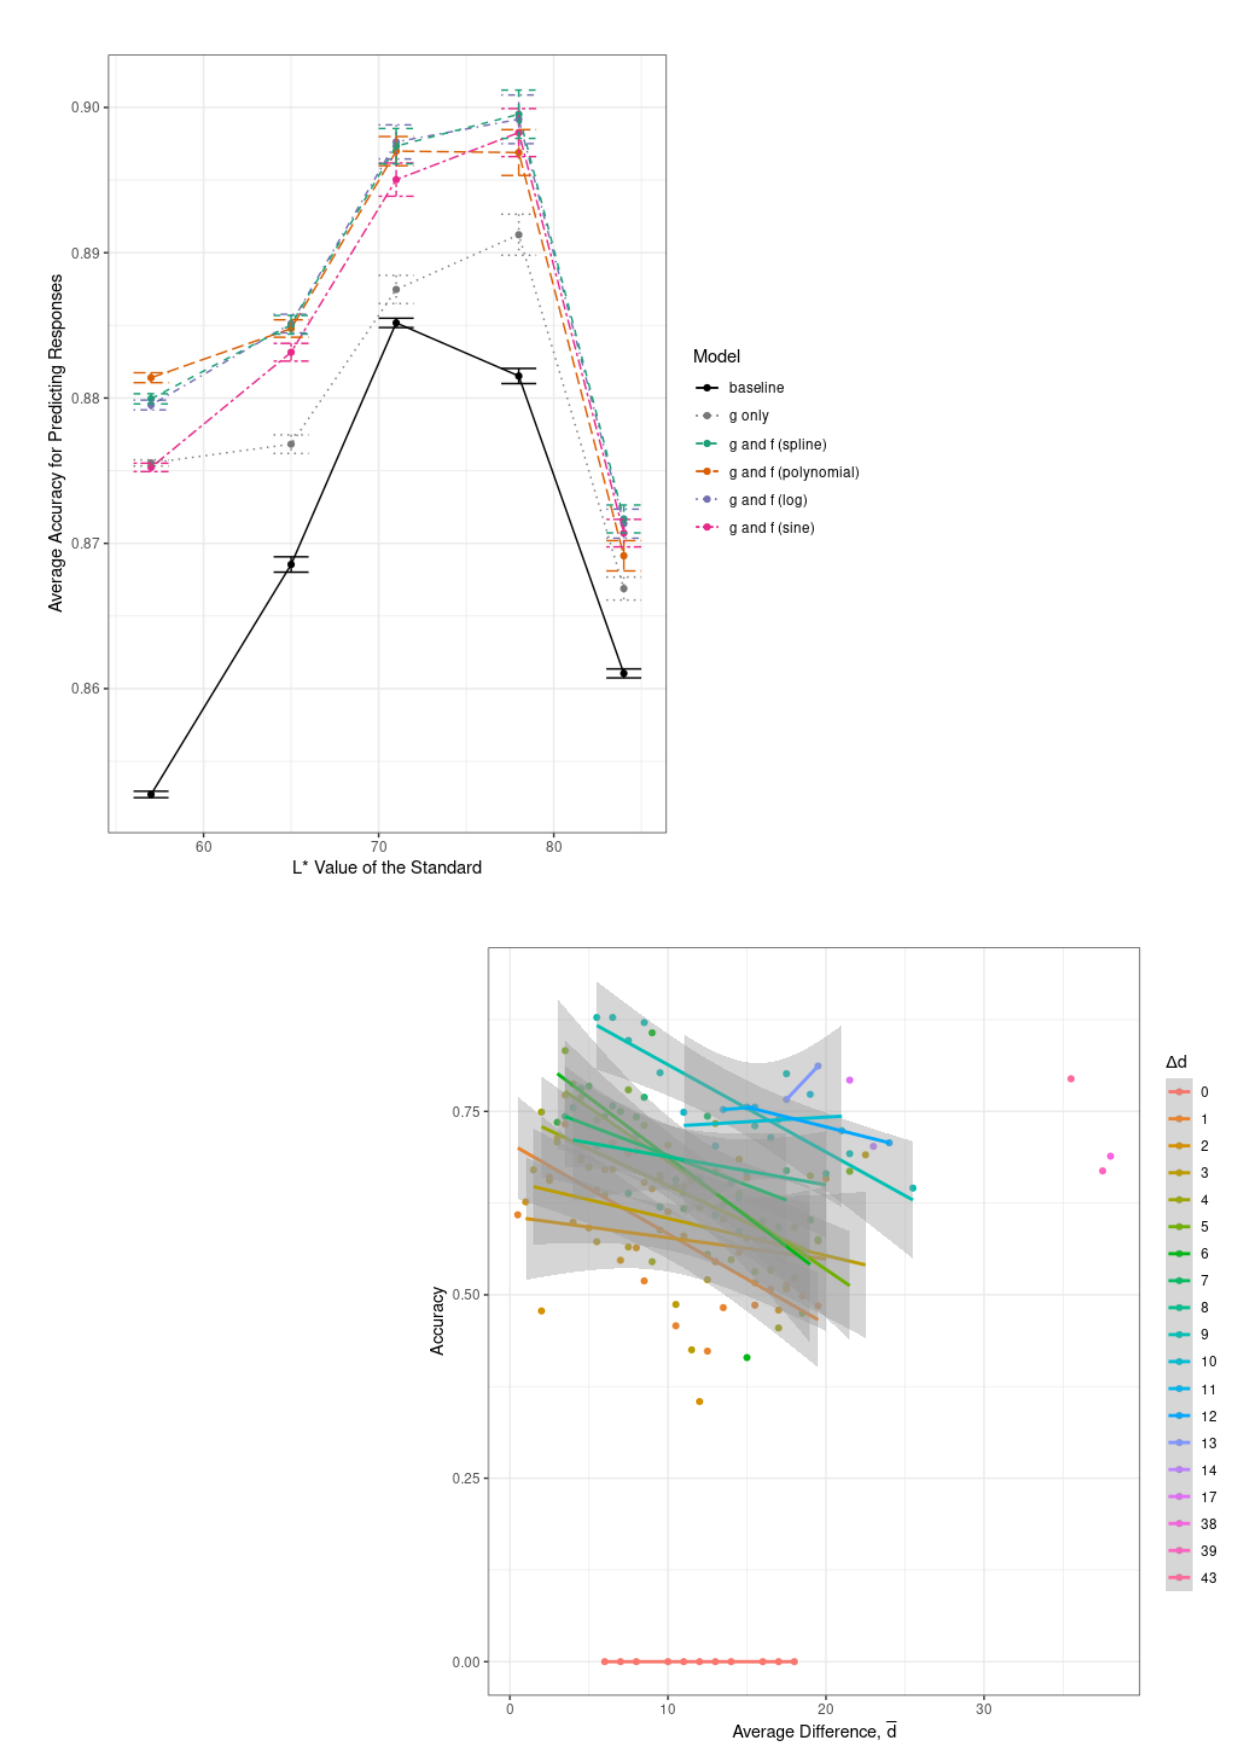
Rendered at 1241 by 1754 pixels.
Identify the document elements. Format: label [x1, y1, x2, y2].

picture [422, 939, 1235, 1754]
picture [40, 46, 878, 887]
